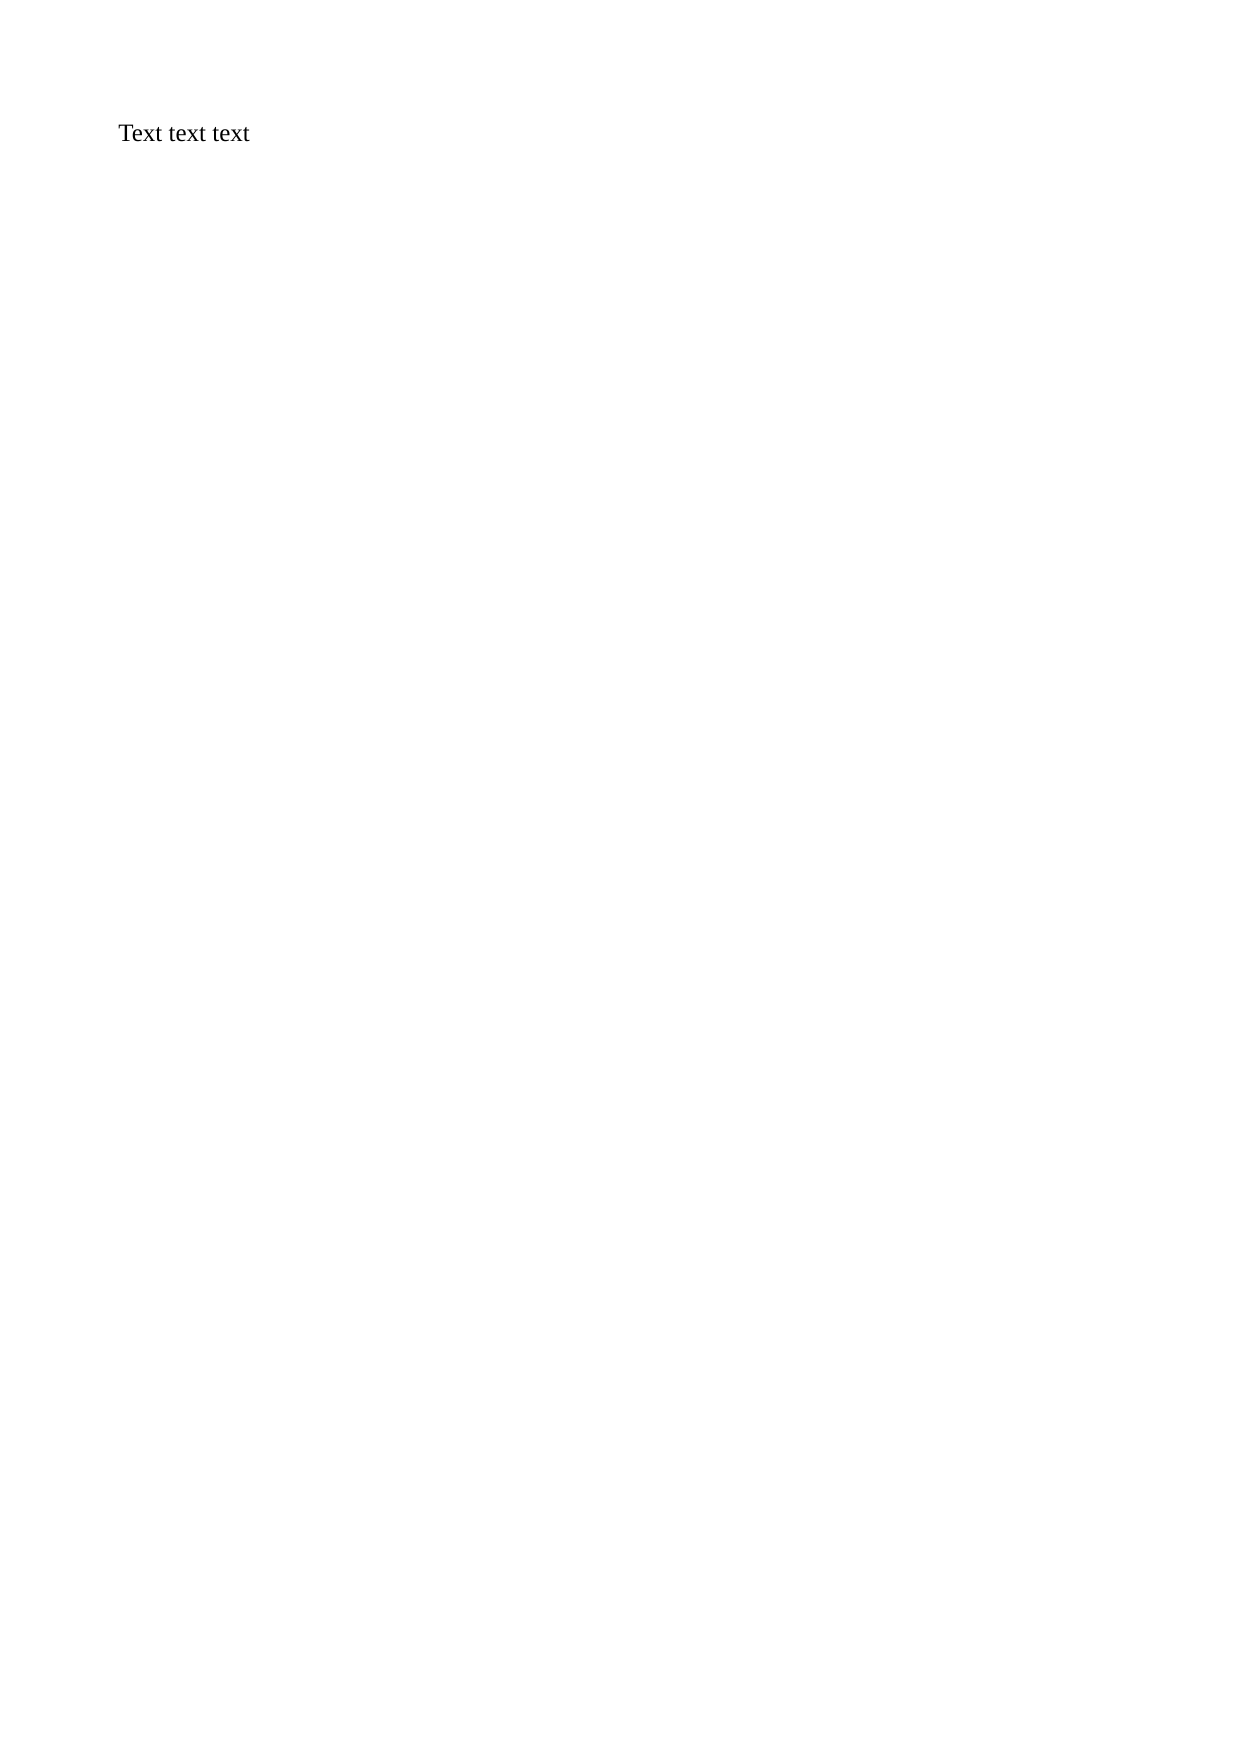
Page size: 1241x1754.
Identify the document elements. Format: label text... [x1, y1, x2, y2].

text Text text text [118, 118, 1122, 147]
